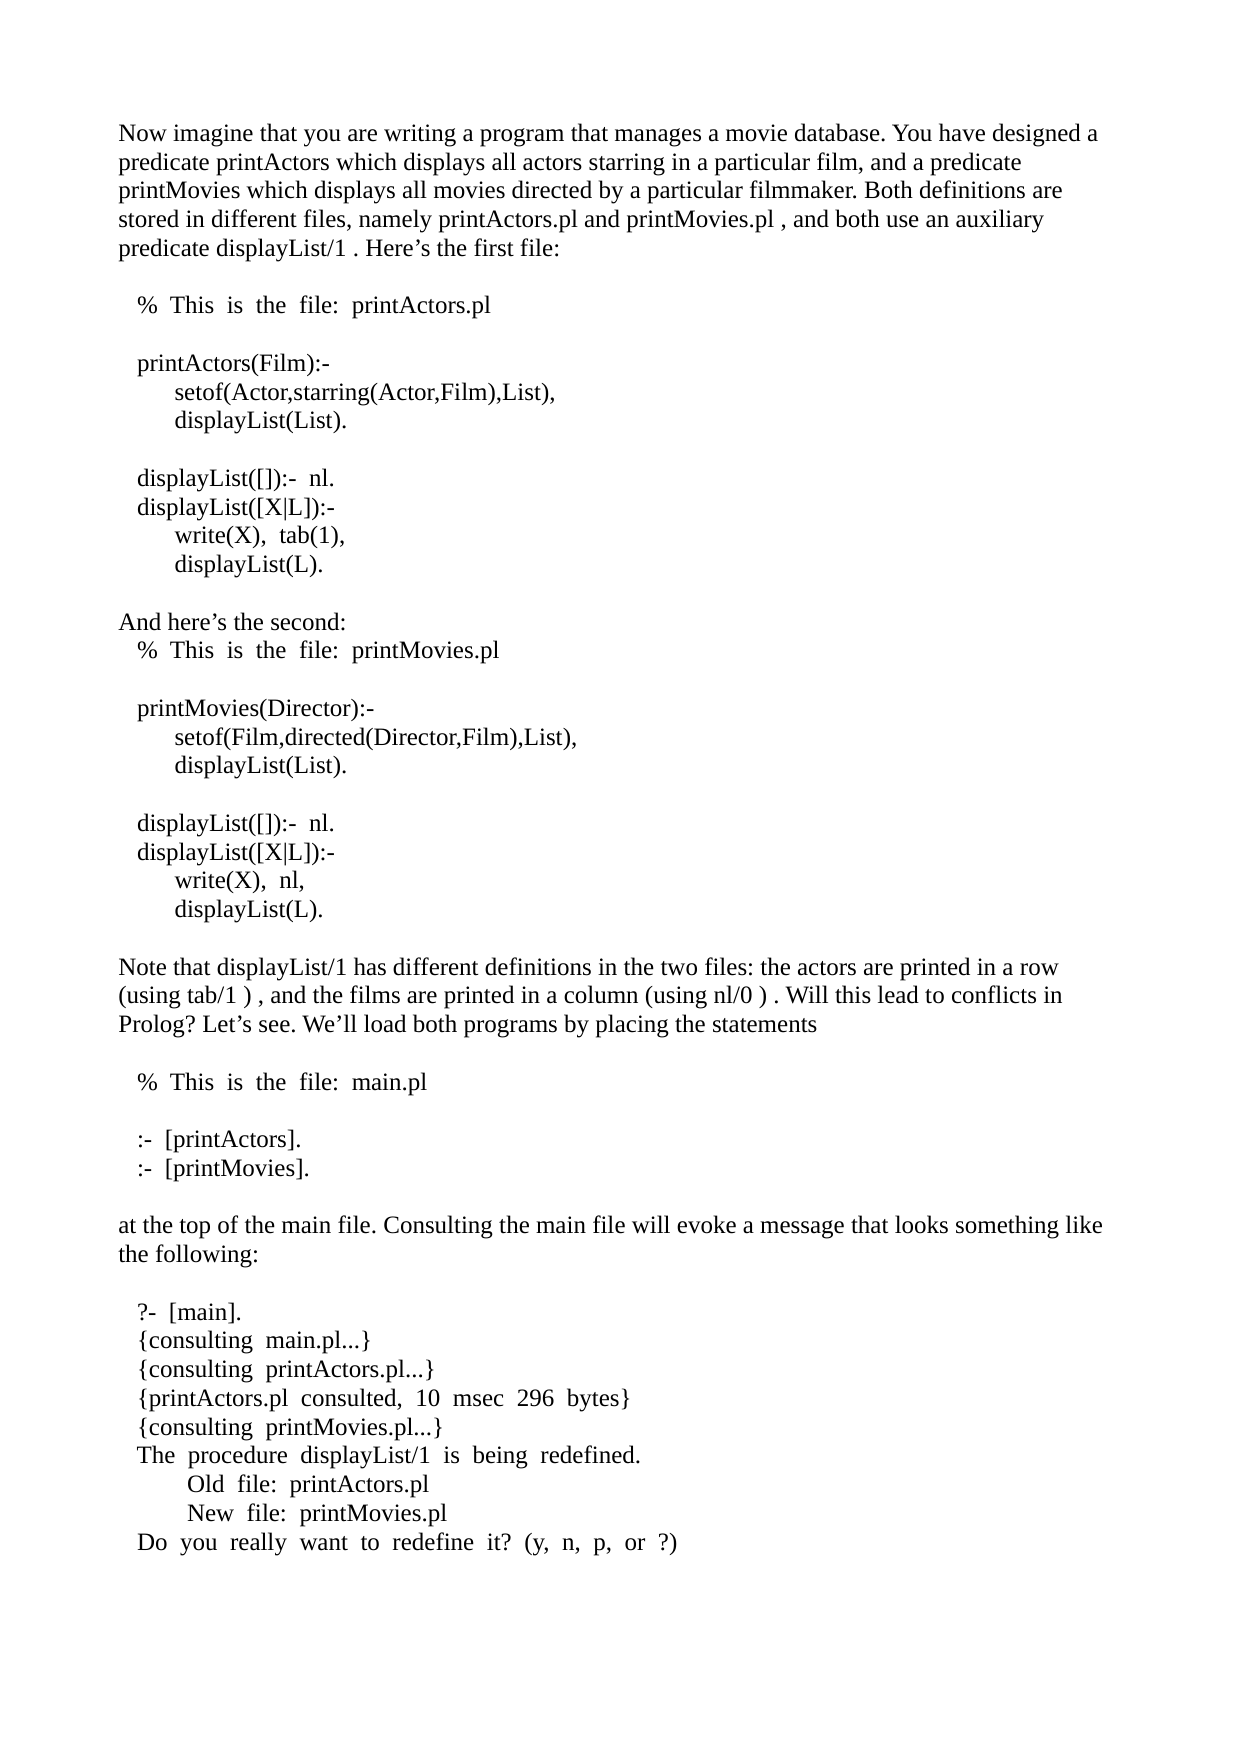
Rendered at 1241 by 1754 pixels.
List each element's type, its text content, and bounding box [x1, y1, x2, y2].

text displayList(L). [118, 549, 1122, 578]
text The procedure displayList/1 is being redefined. [118, 1441, 1122, 1469]
text Do you really want to redefine it? (y, n, p, or ?) [118, 1527, 1122, 1556]
text :- [printMovies]. [118, 1153, 1122, 1182]
text {printActors.pl consulted, 10 msec 296 bytes} [118, 1383, 1122, 1412]
text % This is the file: printMovies.pl [118, 636, 1122, 664]
text {consulting printMovies.pl...} [118, 1412, 1122, 1441]
text displayList(L). [118, 894, 1122, 923]
text setof(Film,directed(Director,Film),List), [118, 722, 1122, 751]
text setof(Actor,starring(Actor,Film),List), [118, 377, 1122, 406]
text And here’s the second: [118, 607, 1122, 636]
text displayList([]):- nl. [118, 808, 1122, 837]
text {consulting printActors.pl...} [118, 1354, 1122, 1383]
text printActors(Film):- [118, 348, 1122, 377]
text displayList([X|L]):- [118, 837, 1122, 866]
text New file: printMovies.pl [118, 1498, 1122, 1527]
text Old file: printActors.pl [118, 1469, 1122, 1498]
text displayList([]):- nl. [118, 463, 1122, 492]
text printMovies(Director):- [118, 693, 1122, 722]
text displayList(List). [118, 751, 1122, 779]
text Now imagine that you are writing a program that manages a movie database. You have designed a predicate printActors which displays all actors starring in a particular film, and a predicate printMovies which displays all movies directed by a particular filmmaker. Both definitions are stored in different files, namely printActors.pl and printMovies.pl , and both use an auxiliary predicate displayList/1 . Here’s the first file: [118, 118, 1122, 262]
text displayList([X|L]):- [118, 492, 1122, 521]
text write(X), tab(1), [118, 521, 1122, 549]
text % This is the file: printActors.pl [118, 291, 1122, 319]
text write(X), nl, [118, 866, 1122, 894]
text ?- [main]. [118, 1297, 1122, 1326]
text :- [printActors]. [118, 1124, 1122, 1153]
text at the top of the main file. Consulting the main file will evoke a message that looks something like the following: [118, 1211, 1122, 1268]
text displayList(List). [118, 406, 1122, 434]
text {consulting main.pl...} [118, 1326, 1122, 1354]
text Note that displayList/1 has different definitions in the two files: the actors are printed in a row (using tab/1 ) , and the films are printed in a column (using nl/0 ) . Will this lead to conflicts in Prolog? Let’s see. We’ll load both programs by placing the statements [118, 952, 1122, 1038]
text % This is the file: main.pl [118, 1067, 1122, 1096]
